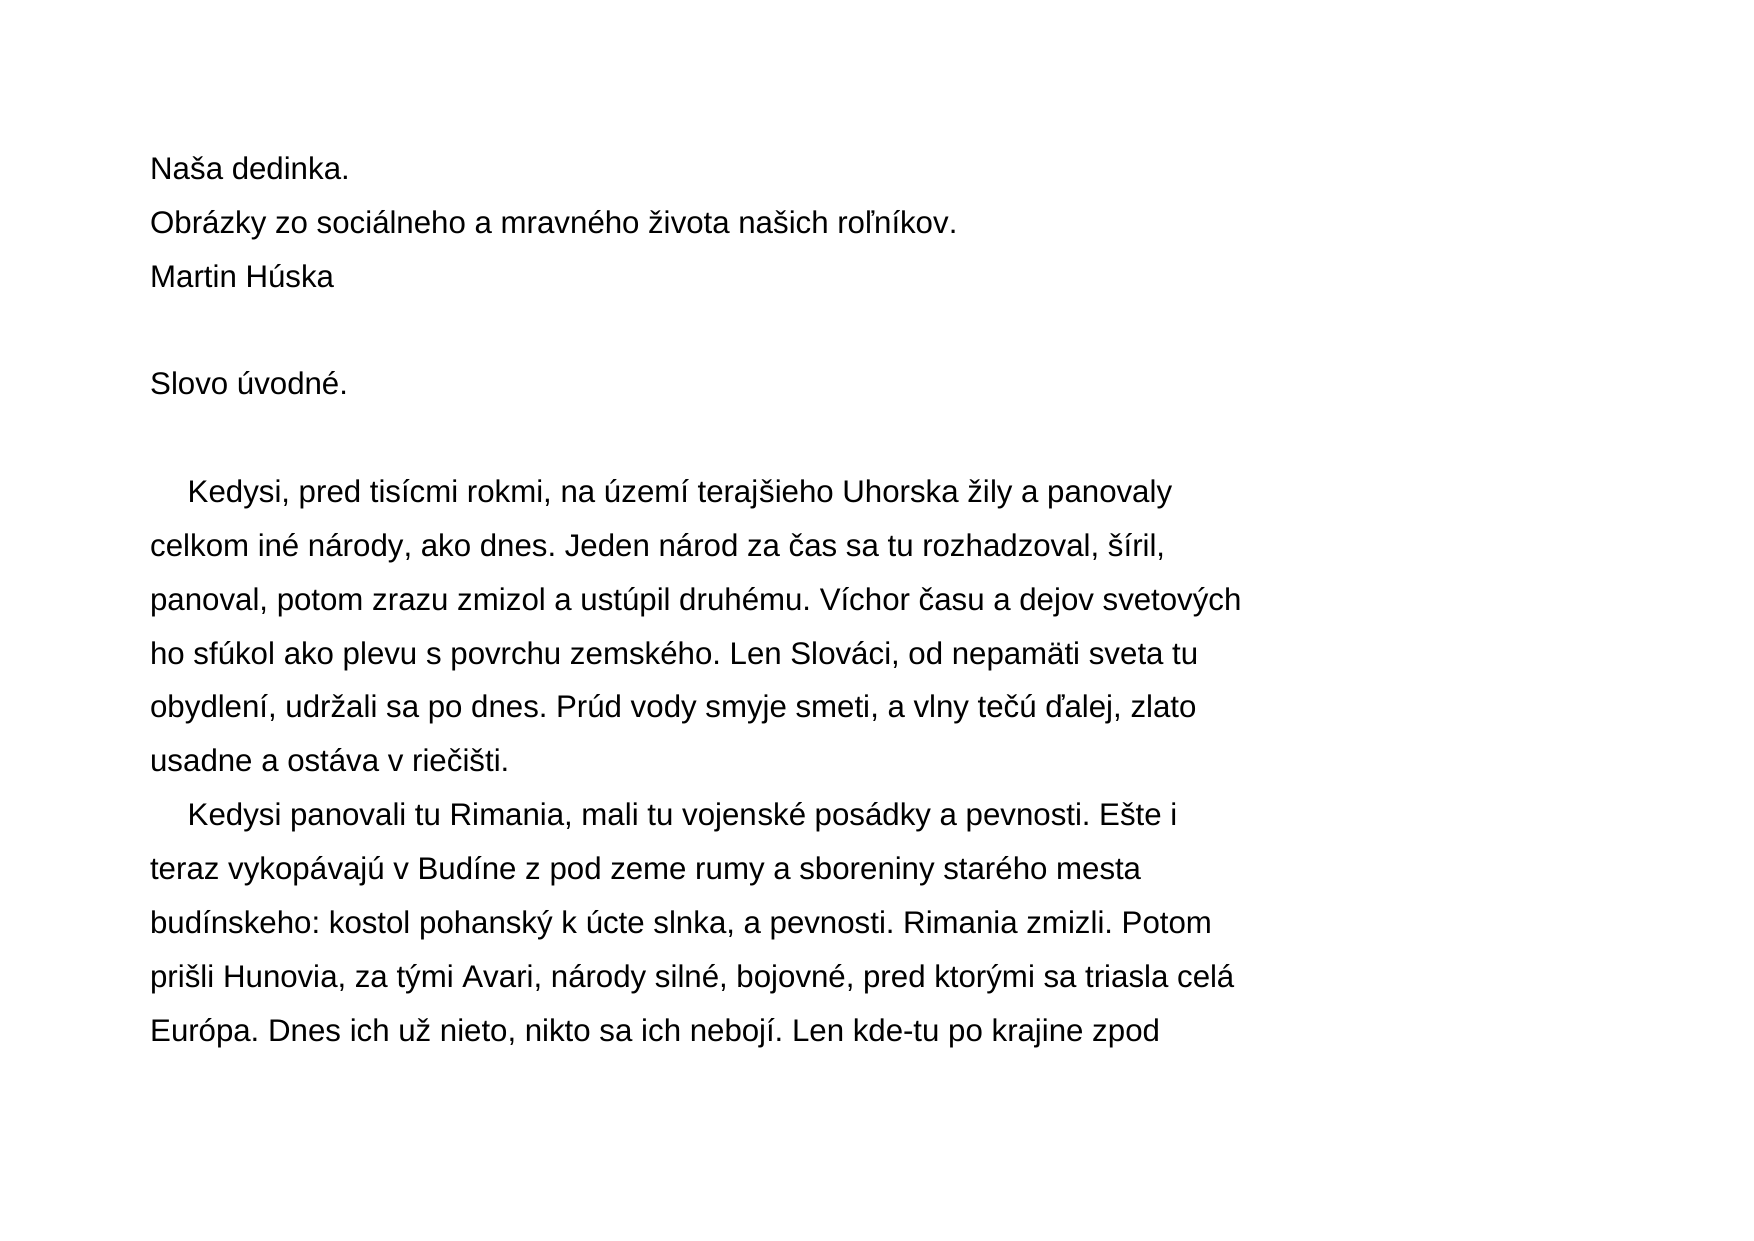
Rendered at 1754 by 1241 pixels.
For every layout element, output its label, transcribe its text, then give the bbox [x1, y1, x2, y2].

text Martin Húska [150, 258, 1243, 294]
subtitle Naša dedinka. [150, 150, 1243, 186]
text Kedysi, pred tisícmi rokmi, na území teraj­šieho Uhorska žily a panovaly celkom iné národy, ako dnes. Jeden národ za čas sa tu rozhadzoval, šíril, panoval, potom zrazu zmizol a ustúpil druhému. Víchor času a dejov svetových ho sfúkol ako plevu s povrchu zemského. Len Slováci, od nepamäti sveta tu obydlení, udržali sa po dnes. Prúd vody smyje smeti, a vlny tečú ďalej, zlato usadne a ostáva v riečišti. [150, 473, 1243, 778]
text Kedysi panovali tu Rimania, mali tu vojen­ské posádky a pevnosti. Ešte i teraz vykopá­vajú v Budíne z pod zeme rumy a sboreniny starého mesta budínskeho: kostol pohanský k úcte slnka, a pevnosti. Rimania zmizli. Potom prišli Hunovia, za tými Avari, národy silné, bojovné, pred ktorými sa triasla celá Európa. Dnes ich už nieto, nikto sa ich nebojí. Len kde-tu po krajine zpod [150, 796, 1243, 1048]
subtitle Obrázky zo sociálneho a mravného života našich roľníkov. [150, 204, 1243, 240]
text Slovo úvodné. [150, 365, 1243, 401]
